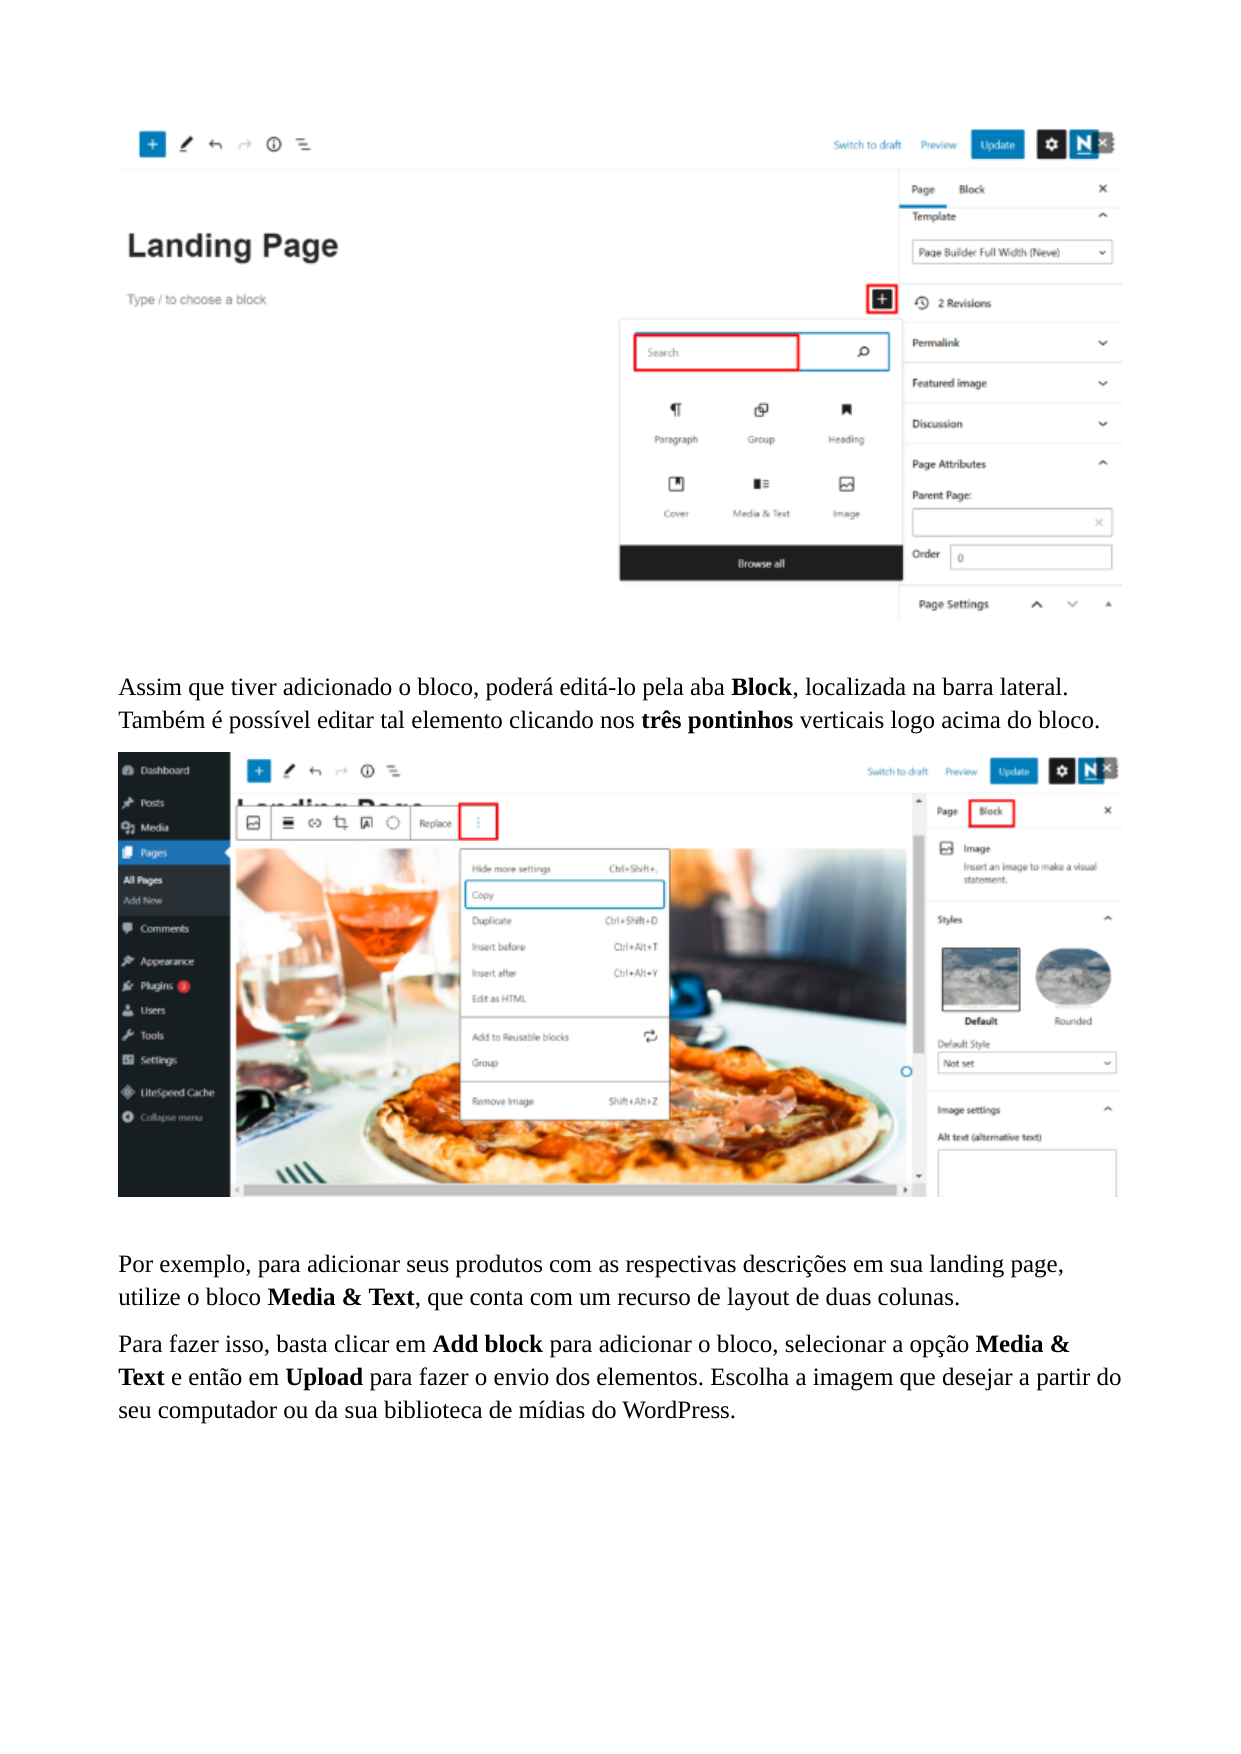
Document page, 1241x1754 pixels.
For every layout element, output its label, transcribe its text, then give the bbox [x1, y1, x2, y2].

text Por exemplo, para adicionar seus produtos com as respectivas descrições em sua landing page, utilize o bloco Media & Text, que conta com um recurso de layout de duas colunas. [118, 1249, 1122, 1310]
picture [118, 752, 1123, 1197]
text Para fazer isso, basta clicar em Add block para adicionar o bloco, selecionar a opção Media & Text e então em Upload para fazer o envio dos elementos. Escolha a imagem que desejar a partir do seu computador ou da sua biblioteca de mídias do WordPress. [118, 1329, 1122, 1424]
picture [118, 118, 1123, 621]
text Assim que tiver adicionado o bloco, poderá editá-lo pela aba Block, localizada na barra lateral. Também é possível editar tal elemento clicando nos três pontinhos verticais logo acima do bloco. [118, 672, 1122, 734]
